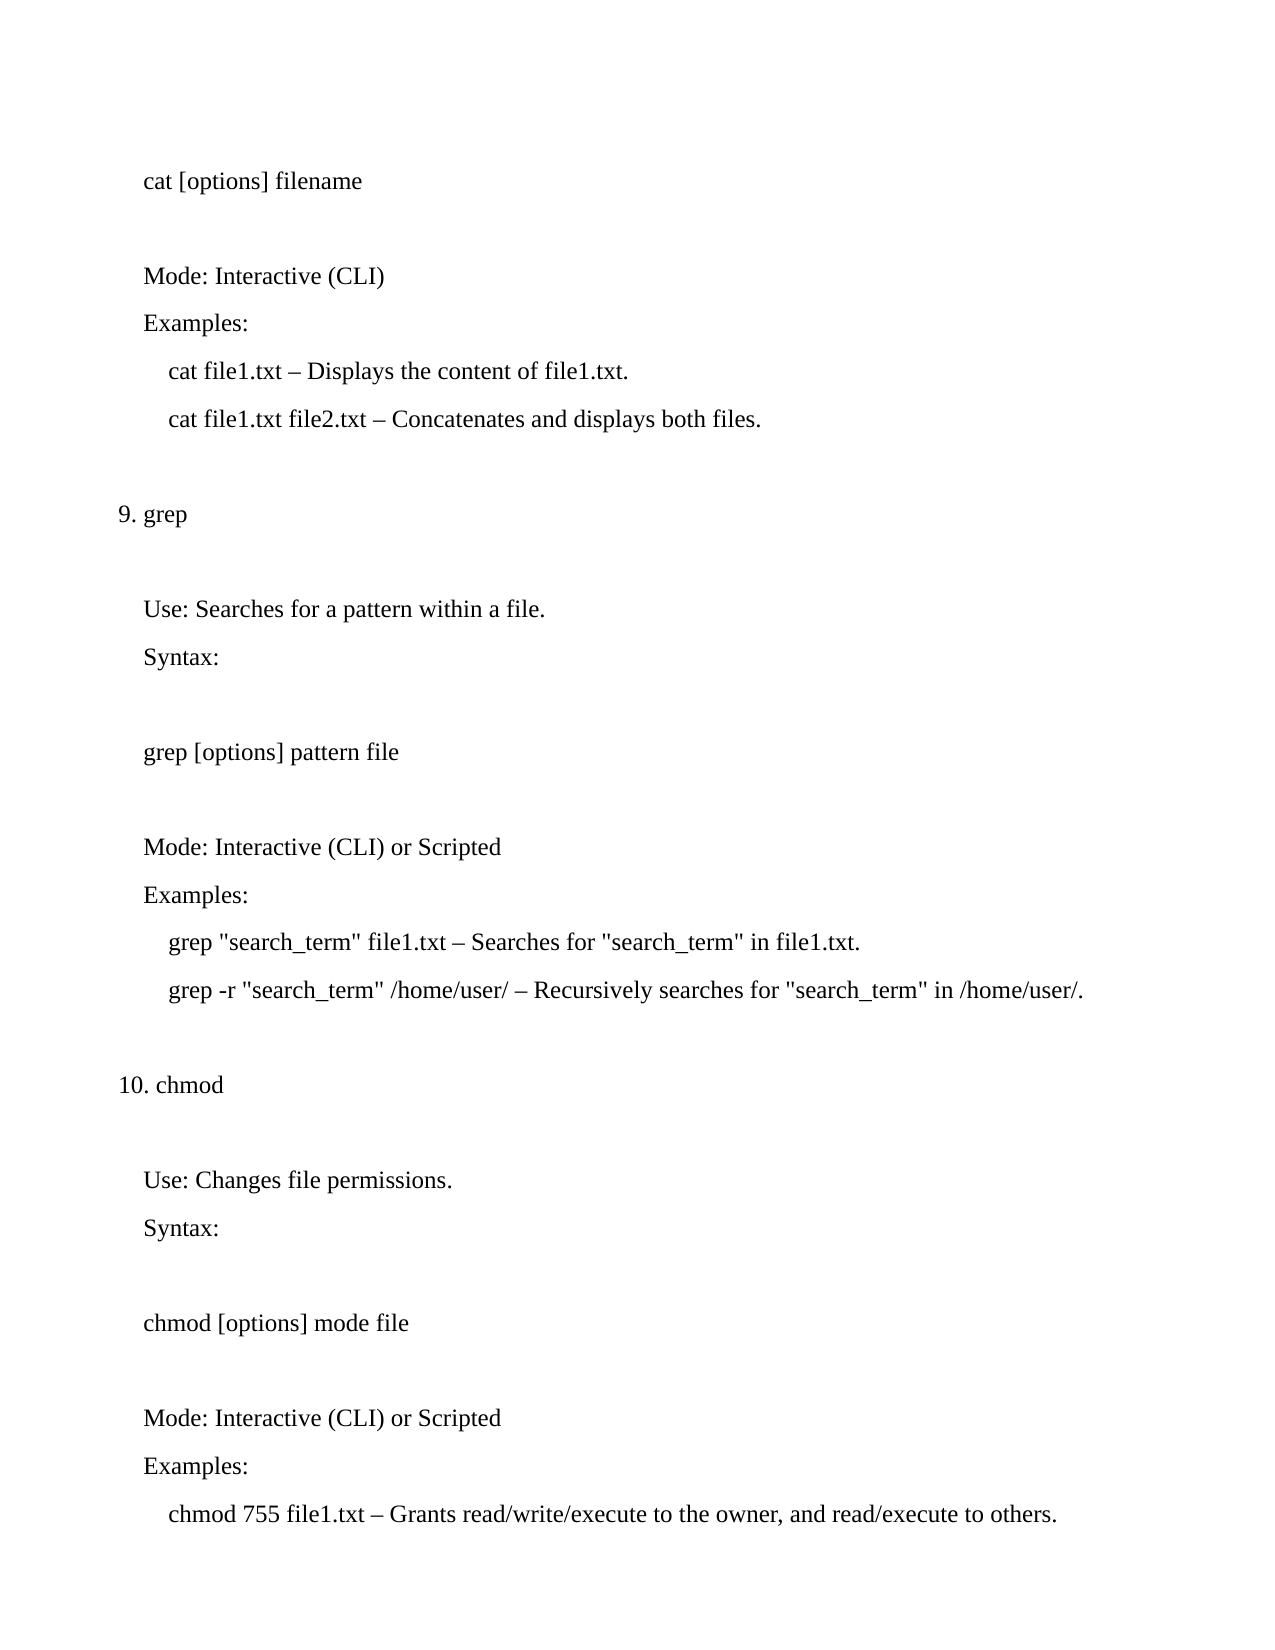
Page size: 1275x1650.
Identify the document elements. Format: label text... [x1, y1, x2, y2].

text cat [options] filename [118, 166, 1157, 194]
text 9. grep [118, 499, 1157, 528]
text Syntax: [118, 642, 1157, 671]
text Examples: [118, 880, 1157, 908]
text Use: Changes file permissions. [118, 1165, 1157, 1194]
text grep "search_term" file1.txt – Searches for "search_term" in file1.txt. [118, 927, 1157, 956]
text cat file1.txt – Displays the content of file1.txt. [118, 356, 1157, 385]
text Mode: Interactive (CLI) [118, 261, 1157, 290]
text Use: Searches for a pattern within a file. [118, 594, 1157, 623]
text 10. chmod [118, 1070, 1157, 1099]
text grep -r "search_term" /home/user/ – Recursively searches for "search_term" in /home/user/. [118, 975, 1157, 1004]
text grep [options] pattern file [118, 737, 1157, 766]
text Examples: [118, 1451, 1157, 1480]
text chmod [options] mode file [118, 1308, 1157, 1337]
text Syntax: [118, 1213, 1157, 1242]
text cat file1.txt file2.txt – Concatenates and displays both files. [118, 404, 1157, 432]
text Mode: Interactive (CLI) or Scripted [118, 832, 1157, 861]
text Examples: [118, 308, 1157, 337]
text Mode: Interactive (CLI) or Scripted [118, 1403, 1157, 1432]
text chmod 755 file1.txt – Grants read/write/execute to the owner, and read/execute to others. [118, 1499, 1157, 1527]
